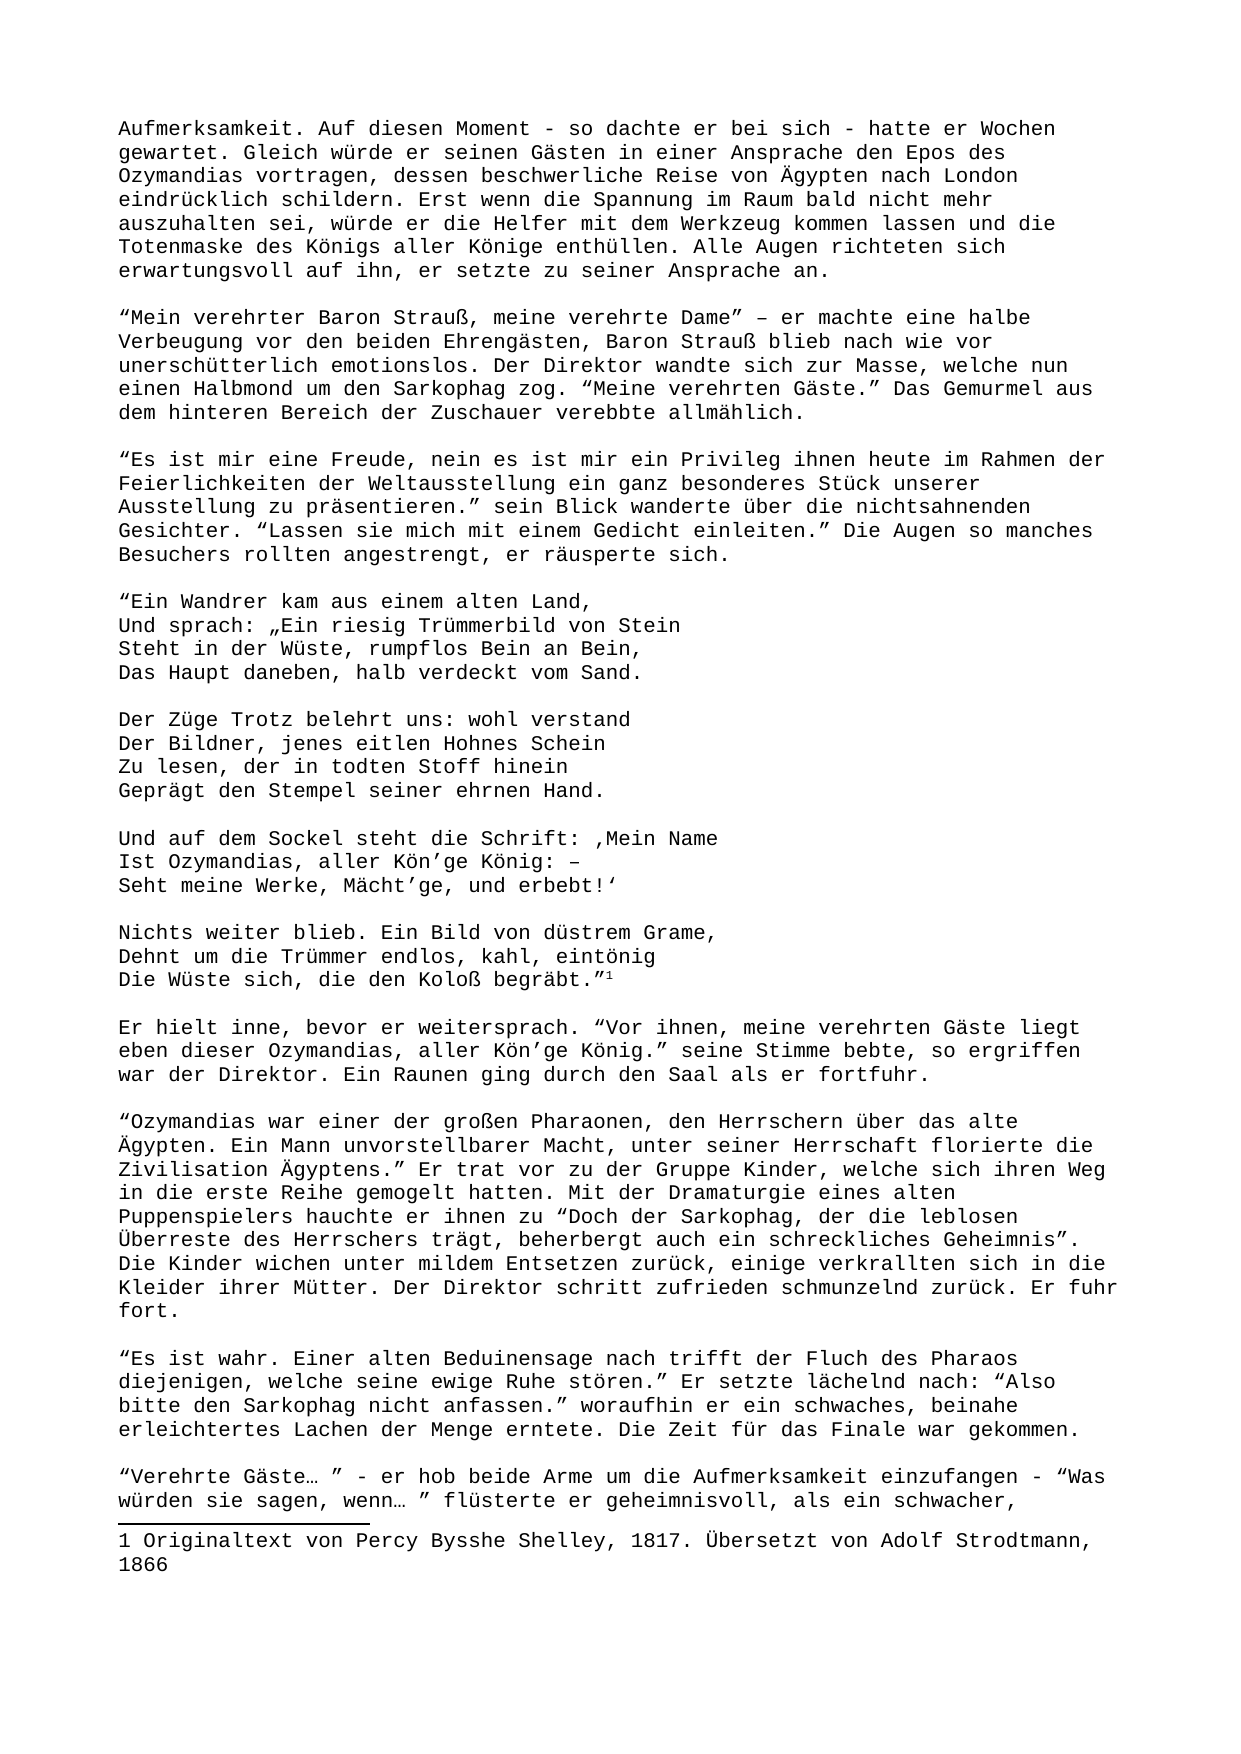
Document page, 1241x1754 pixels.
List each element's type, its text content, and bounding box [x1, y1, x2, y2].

text Aufmerksamkeit. Auf diesen Moment - so dachte er bei sich - hatte er Wochen gewartet. Gleich würde er seinen Gästen in einer Ansprache den Epos des Ozymandias vortragen, dessen beschwerliche Reise von Ägypten nach London eindrücklich schildern. Erst wenn die Spannung im Raum bald nicht mehr auszuhalten sei, würde er die Helfer mit dem Werkzeug kommen lassen und die Totenmaske des Königs aller Könige enthüllen. Alle Augen richteten sich erwartungsvoll auf ihn, er setzte zu seiner Ansprache an. [118, 118, 1122, 284]
text “Ein Wandrer kam aus einem alten Land, Und sprach: „Ein riesig Trümmerbild von Stein Steht in der Wüste, rumpflos Bein an Bein, Das Haupt daneben, halb verdeckt vom Sand. Der Züge Trotz belehrt uns: wohl verstand Der Bildner, jenes eitlen Hohnes Schein Zu lesen, der in todten Stoff hinein Geprägt den Stempel seiner ehrnen Hand. Und auf dem Sockel steht die Schrift: ‚Mein Name Ist Ozymandias, aller Kön’ge König: – Seht meine Werke, Mächt’ge, und erbebt!‘ Nichts weiter blieb. Ein Bild von düstrem Grame, Dehnt um die Trümmer endlos, kahl, eintönig Die Wüste sich, die den Koloß begräbt.” [118, 591, 1122, 993]
text “Es ist mir eine Freude, nein es ist mir ein Privileg ihnen heute im Rahmen der Feierlichkeiten der Weltausstellung ein ganz besonderes Stück unserer Ausstellung zu präsentieren.” sein Blick wanderte über die nichtsahnenden Gesichter. “Lassen sie mich mit einem Gedicht einleiten.” Die Augen so manches Besuchers rollten angestrengt, er räusperte sich. [118, 449, 1122, 567]
text “Mein verehrter Baron Strauß, meine verehrte Dame” – er machte eine halbe Verbeugung vor den beiden Ehrengästen, Baron Strauß blieb nach wie vor unerschütterlich emotionslos. Der Direktor wandte sich zur Masse, welche nun einen Halbmond um den Sarkophag zog. “Meine verehrten Gäste.” Das Gemurmel aus dem hinteren Bereich der Zuschauer verebbte allmählich. [118, 307, 1122, 426]
text “Verehrte Gäste… ” - er hob beide Arme um die Aufmerksamkeit einzufangen - “Was würden sie sagen, wenn… ” flüsterte er geheimnisvoll, als ein schwacher, [118, 1466, 1122, 1513]
text Er hielt inne, bevor er weitersprach. “Vor ihnen, meine verehrten Gäste liegt eben dieser Ozymandias, aller Kön’ge König.” seine Stimme bebte, so ergriffen war der Direktor. Ein Raunen ging durch den Saal als er fortfuhr. [118, 1017, 1122, 1088]
text “Ozymandias war einer der großen Pharaonen, den Herrschern über das alte Ägypten. Ein Mann unvorstellbarer Macht, unter seiner Herrschaft florierte die Zivilisation Ägyptens.” Er trat vor zu der Gruppe Kinder, welche sich ihren Weg in die erste Reihe gemogelt hatten. Mit der Dramaturgie eines alten Puppenspielers hauchte er ihnen zu “Doch der Sarkophag, der die leblosen Überreste des Herrschers trägt, beherbergt auch ein schreckliches Geheimnis”. Die Kinder wichen unter mildem Entsetzen zurück, einige verkrallten sich in die Kleider ihrer Mütter. Der Direktor schritt zufrieden schmunzelnd zurück. Er fuhr fort. [118, 1111, 1122, 1324]
text Originaltext von Percy Bysshe Shelley, 1817. Übersetzt von Adolf Strodtmann, 1866 [118, 1530, 1122, 1578]
text “Es ist wahr. Einer alten Beduinensage nach trifft der Fluch des Pharaos diejenigen, welche seine ewige Ruhe stören.” Er setzte lächelnd nach: “Also bitte den Sarkophag nicht anfassen.” woraufhin er ein schwaches, beinahe erleichtertes Lachen der Menge erntete. Die Zeit für das Finale war gekommen. [118, 1348, 1122, 1442]
